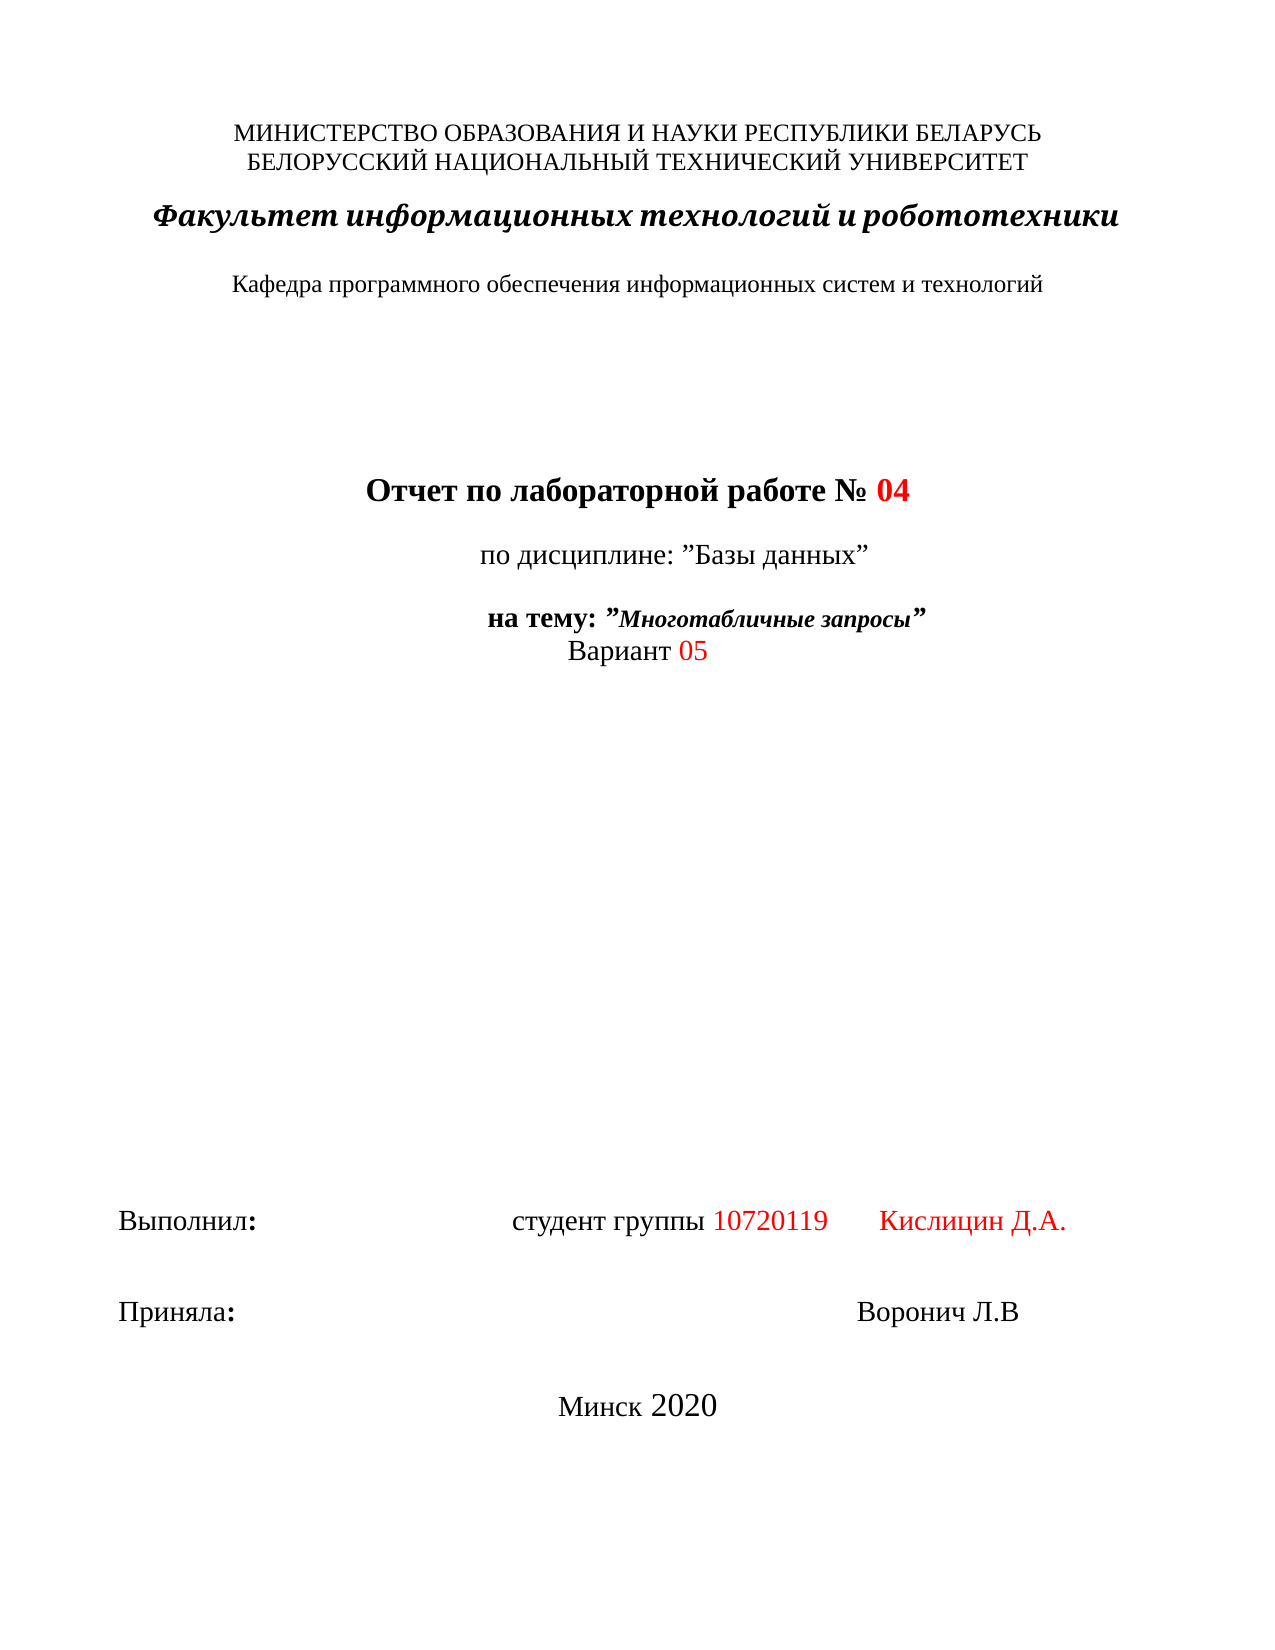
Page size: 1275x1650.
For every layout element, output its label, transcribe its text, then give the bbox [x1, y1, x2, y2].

text Отчет по лабораторной работе № 04 [118, 470, 1157, 509]
text БЕЛОРУССКИЙ НАЦИОНАЛЬНЫЙ ТЕХНИЧЕСКИЙ УНИВЕРСИТЕТ [118, 147, 1157, 176]
text Выполнил: студент группы 10720119 Кислицин Д.А. [118, 1203, 1157, 1237]
text Вариант 05 [118, 633, 1157, 667]
text по дисциплине: ”Базы данных” [118, 537, 1231, 571]
subtitle на тему: ”Многотабличные запросы” [266, 600, 1157, 633]
text Минск 2020 [118, 1386, 1157, 1424]
text Кафедра программного обеспечения информационных систем и технологий [118, 269, 1157, 298]
text МИНИСТЕРСТВО ОБРАЗОВАНИЯ И НАУКИ РЕСПУБЛИКИ БЕЛАРУСЬ [118, 118, 1157, 147]
text ­ [118, 240, 1157, 269]
text Приняла: Воронич Л.В [118, 1294, 1157, 1328]
subtitle Факультет информационных технологий и робототехники [118, 201, 1157, 234]
